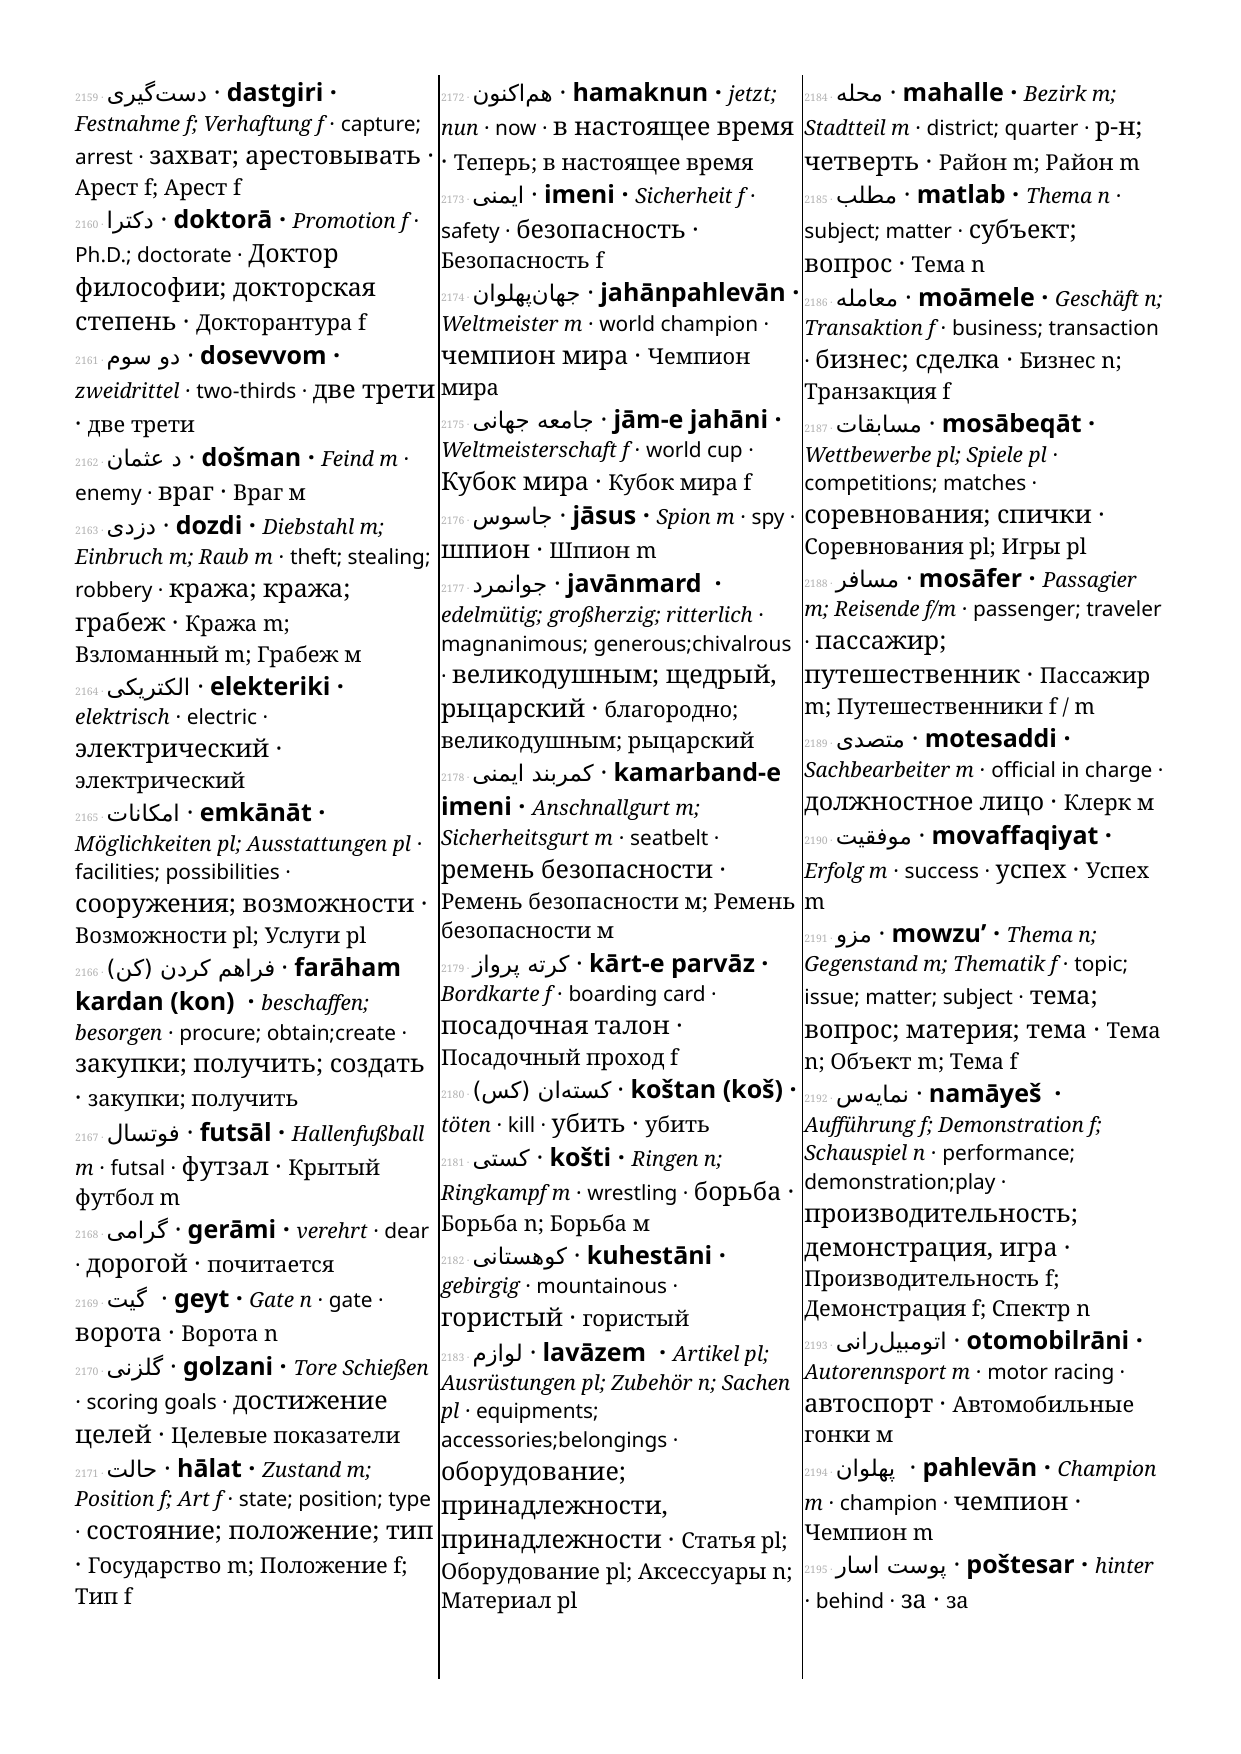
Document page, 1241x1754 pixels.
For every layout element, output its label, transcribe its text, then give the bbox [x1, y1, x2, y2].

text 2159 · دست‌گیری · dastgiri · Festnahme f; Verhaftung f · capture; arrest · захват; арестовывать · Арест f; Арест f [75, 75, 436, 201]
text 2192 · نمایه‌‌س · namāyeš · Aufführung f; Demonstration f; Schauspiel n · performance; demonstration;play · производительность; демонстрация, игра · Производительность f; Демонстрация f; Спектр n [804, 1076, 1166, 1323]
text 2185 · مطلب · matlab · Thema n · subject; matter · субъект; вопрос · Тема n [804, 177, 1166, 279]
text 2188 · مسافر · mosāfer · Passagier m; Reisende f/m · passenger; traveler · пассажир; путешественник · Пассажир m; Путешественники f / m [804, 561, 1166, 721]
text 2168 · گرامی · gerāmi · verehrt · dear · дорогой · почитается [75, 1212, 436, 1280]
text 2186 · معامله · moāmele · Geschäft n; Transaktion f · business; transaction · бизнес; сделка · Бизнес n; Транзакция f [804, 279, 1166, 406]
text 2162 · د عثمان · došman · Feind m · enemy · враг · Враг м [75, 440, 436, 508]
text 2176 · جاسوس · jāsus · Spion m · spy · шпион · Шпион m [441, 498, 799, 566]
text 2173 · ایمنی · imeni · Sicherheit f · safety · безопасность · Безопасность f [441, 177, 799, 275]
text 2171 · حالت · hālat · Zustand m; Position f; Art f · state; position; type · состояние; положение; тип · Государство m; Положение f; Тип f [75, 1451, 436, 1611]
text 2166 · فراهم کردن (کن) · farāham kardan (kon) · beschaffen; besorgen · procure; obtain;create · закупки; получить; создать · закупки; получить [75, 949, 436, 1114]
text 2193 · اتومبیل‌رانی · otomobilrāni · Autorennsport m · motor racing · автоспорт · Автомобильные гонки м [804, 1323, 1166, 1449]
text 2165 · امکانات · emkānāt · Möglichkeiten pl; Ausstattungen pl · facilities; possibilities · сооружения; возможности · Возможности pl; Услуги pl [75, 795, 436, 949]
text 2161 · دو سوم · dosevvom · zweidrittel · two-thirds · две трети · две трети [75, 338, 436, 440]
text 2163 · دزدی · dozdi · Diebstahl m; Einbruch m; Raub m · theft; stealing; robbery · кража; кража; грабеж · Кража m; Взломанный m; Грабеж м [75, 508, 436, 668]
text 2175 · جامعه جهانی · jām-e jahāni · Weltmeisterschaft f · world cup · Кубок мира · Кубок мира f [441, 401, 799, 498]
text 2178 · کمربند ایمنی · kamarband-e imeni · Anschnallgurt m; Sicherheitsgurt m · seatbelt · ремень безопасности · Ремень безопасности м; Ремень безопасности м [441, 755, 799, 945]
text 2189 · متصدی · motesaddi · Sachbearbeiter m · official in charge · должностное лицо · Клерк м [804, 721, 1166, 817]
text 2195 · پوست اسار · poštesar · hinter · behind · за · за [804, 1547, 1166, 1615]
text 2191 · مزو · mowzu’ · Thema n; Gegenstand m; Thematik f · topic; issue; matter; subject · тема; вопрос; материя; тема · Тема n; Объект m; Тема f [804, 915, 1166, 1076]
text 2184 · محله · mahalle · Bezirk m; Stadtteil m · district; quarter · р-н; четверть · Район m; Район m [804, 75, 1166, 177]
text 2169 · گیت · geyt · Gate n · gate · ворота · Ворота n [75, 1280, 436, 1348]
text 2180 · کسته‌‌ان (کس) · koštan (koš) · töten · kill · убить · убить [441, 1072, 799, 1140]
text 2179 · کرته پرواز · kārt-e parvāz · Bordkarte f · boarding card · посадочная талон · Посадочный проход f [441, 945, 799, 1072]
text 2187 · مسابقات · mosābeqāt · Wettbewerbe pl; Spiele pl · competitions; matches · соревнования; спички · Соревнования pl; Игры pl [804, 406, 1166, 561]
text 2160 · دکترا · doktorā · Promotion f · Ph.D.; doctorate · Доктор философии; докторская степень · Докторантура f [75, 201, 436, 338]
text 2181 · کستی · košti · Ringen n; Ringkampf m · wrestling · борьба · Борьба n; Борьба м [441, 1140, 799, 1238]
text 2194 · پهلوان · pahlevān · Champion m · champion · чемпион · Чемпион m [804, 1449, 1166, 1547]
text 2182 · کوهستانی · kuhestāni · gebirgig · mountainous · гористый · гористый [441, 1238, 799, 1334]
text 2164 · الکتریکی · elekteriki · elektrisch · electric · электрический · электрический [75, 668, 436, 795]
text 2183 · لوازم · lavāzem · Artikel pl; Ausrüstungen pl; Zubehör n; Sachen pl · equipments; accessories;belongings · оборудование; принадлежности, принадлежности · Статья pl; Оборудование pl; Аксессуары n; Материал pl [441, 1334, 799, 1615]
text 2172 · هم‌اکنون · hamaknun · jetzt; nun · now · в настоящее время · Теперь; в настоящее время [441, 75, 799, 177]
text 2190 · موفقیت · movaffaqiyat · Erfolg m · success · успех · Успех m [804, 817, 1166, 915]
text 2177 · جوانمرد · javānmard · edelmütig; großherzig; ritterlich · magnanimous; generous;chivalrous · великодушным; щедрый, рыцарский · благородно; великодушным; рыцарский [441, 566, 799, 755]
text 2170 · گلزنی · golzani · Tore Schießen · scoring goals · достижение целей · Целевые показатели [75, 1348, 436, 1451]
text 2167 · فوتسال · futsāl · Hallenfußball m · futsal · футзал · Крытый футбол m [75, 1114, 436, 1212]
text 2174 · جهان‌پهلوان · jahānpahlevān · Weltmeister m · world champion · чемпион мира · Чемпион мира [441, 275, 799, 401]
